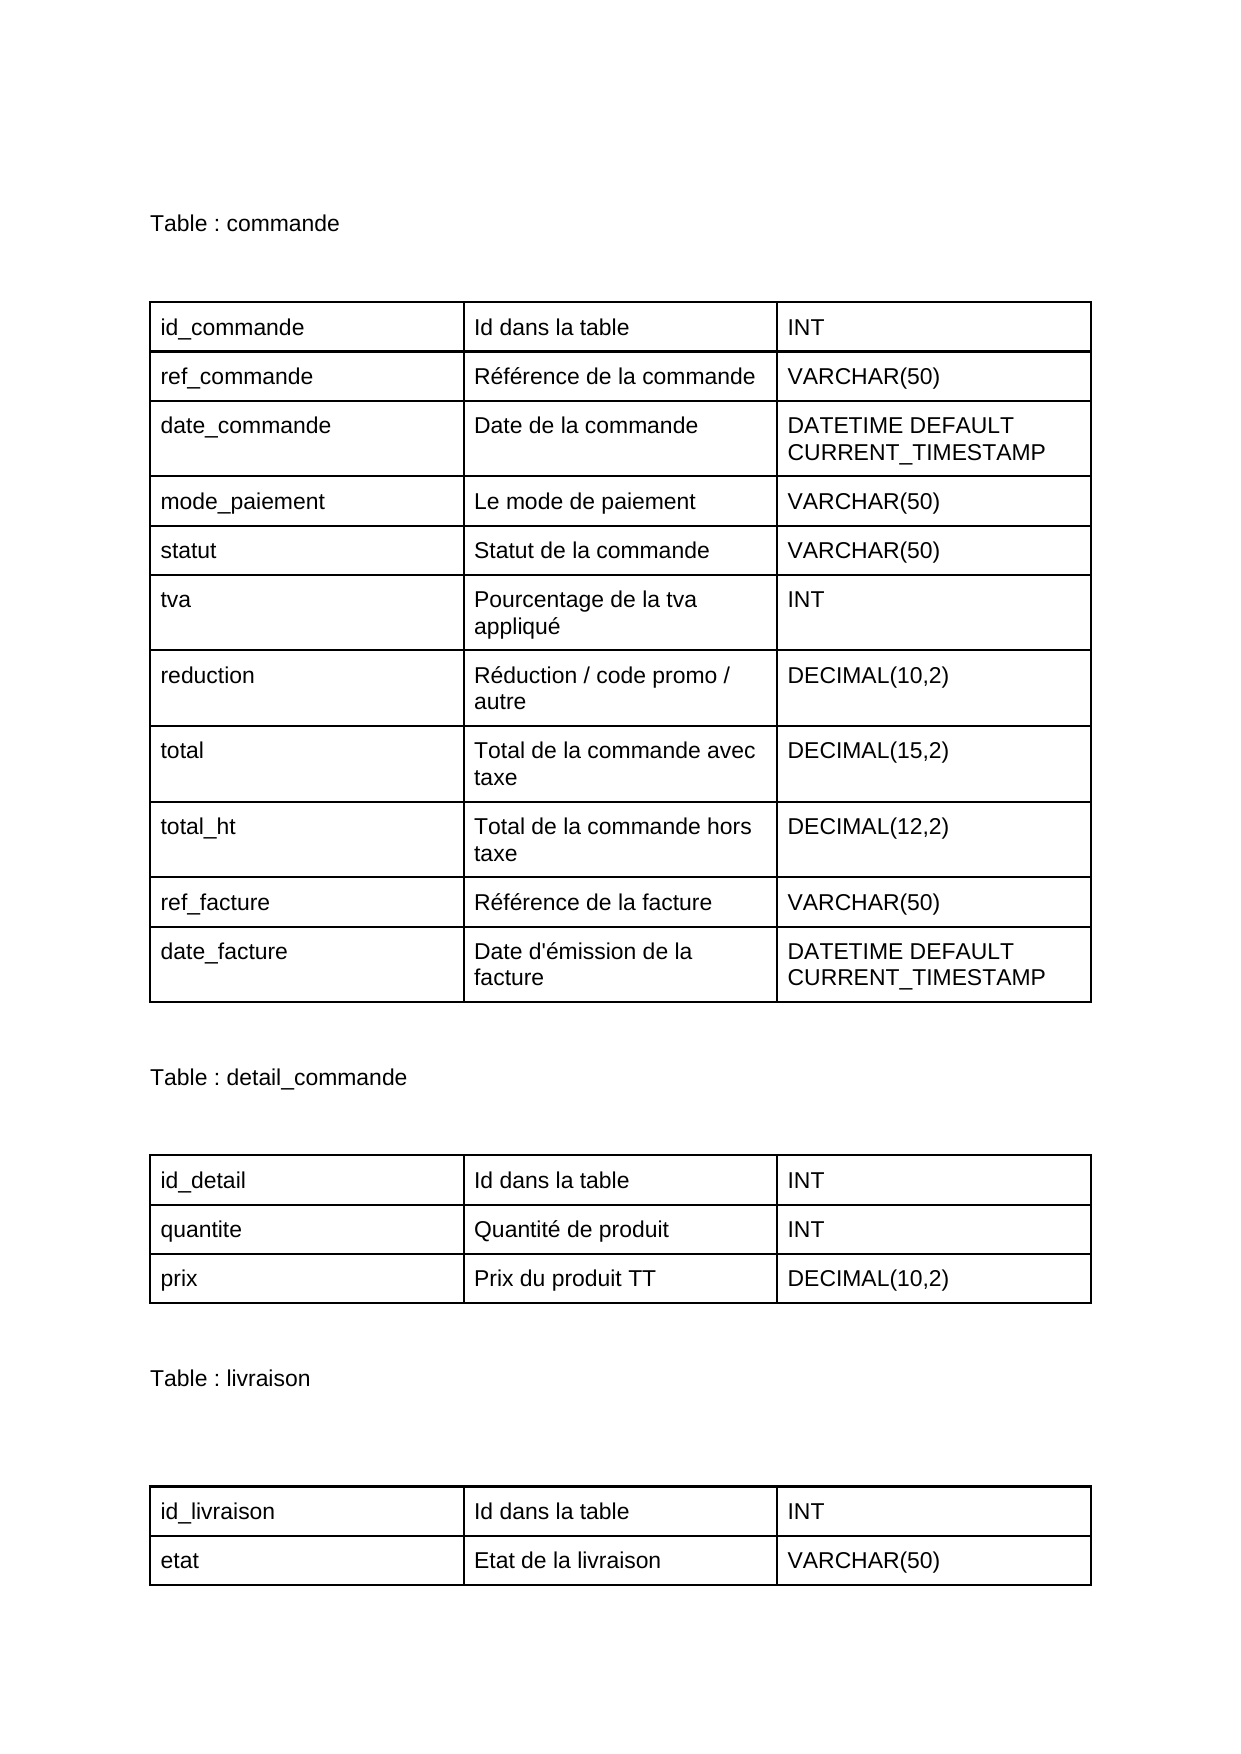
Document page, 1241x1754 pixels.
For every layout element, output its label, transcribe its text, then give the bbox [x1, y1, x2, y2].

table_cell ref_facture [151, 878, 463, 926]
table_header INT [778, 303, 1090, 350]
table_header Id dans la table [465, 1488, 776, 1535]
table_cell prix [151, 1255, 463, 1302]
table_cell Date de la commande [465, 402, 776, 475]
table_cell Quantité de produit [465, 1206, 776, 1253]
table_cell mode_paiement [151, 477, 463, 524]
table_cell VARCHAR(50) [778, 353, 1090, 399]
table_header id_commande [151, 303, 463, 350]
table_cell Total de la commande avec taxe [465, 727, 776, 801]
table_cell date_commande [151, 402, 463, 475]
table_cell Référence de la facture [465, 878, 776, 926]
table_cell statut [151, 527, 463, 574]
table_cell total [151, 727, 463, 801]
table_cell DECIMAL(10,2) [778, 1255, 1090, 1302]
table_cell Statut de la commande [465, 527, 776, 574]
table_cell Date d'émission de la facture [465, 928, 776, 1001]
table_header INT [778, 1156, 1090, 1203]
table_cell Référence de la commande [465, 353, 776, 399]
text Table : livraison [150, 1364, 1090, 1391]
table_cell ref_commande [151, 353, 463, 399]
table_cell DATETIME DEFAULT CURRENT_TIMESTAMP [778, 402, 1090, 475]
table_cell INT [778, 1206, 1090, 1253]
table_cell DECIMAL(12,2) [778, 803, 1090, 876]
table_cell Prix du produit TT [465, 1255, 776, 1302]
table_cell VARCHAR(50) [778, 477, 1090, 524]
text Table : detail_commande [150, 1064, 1090, 1090]
table_cell VARCHAR(50) [778, 878, 1090, 926]
table_cell Pourcentage de la tva appliqué [465, 576, 776, 649]
text Table : commande [150, 210, 1090, 237]
table_header id_detail [151, 1156, 463, 1203]
table_header Id dans la table [465, 1156, 776, 1203]
table_cell VARCHAR(50) [778, 1537, 1090, 1584]
table_cell INT [778, 576, 1090, 649]
table_cell date_facture [151, 928, 463, 1001]
table_cell Réduction / code promo / autre [465, 651, 776, 725]
table_cell DECIMAL(10,2) [778, 651, 1090, 725]
table_cell total_ht [151, 803, 463, 876]
table_header Id dans la table [465, 303, 776, 350]
table_header INT [778, 1488, 1090, 1535]
table_cell etat [151, 1537, 463, 1584]
table_header id_livraison [151, 1488, 463, 1535]
table_cell VARCHAR(50) [778, 527, 1090, 574]
table_cell quantite [151, 1206, 463, 1253]
table_cell tva [151, 576, 463, 649]
table_cell Total de la commande hors taxe [465, 803, 776, 876]
table_cell DECIMAL(15,2) [778, 727, 1090, 801]
table_cell Etat de la livraison [465, 1537, 776, 1584]
table_cell Le mode de paiement [465, 477, 776, 524]
table_cell reduction [151, 651, 463, 725]
table_cell DATETIME DEFAULT CURRENT_TIMESTAMP [778, 928, 1090, 1001]
